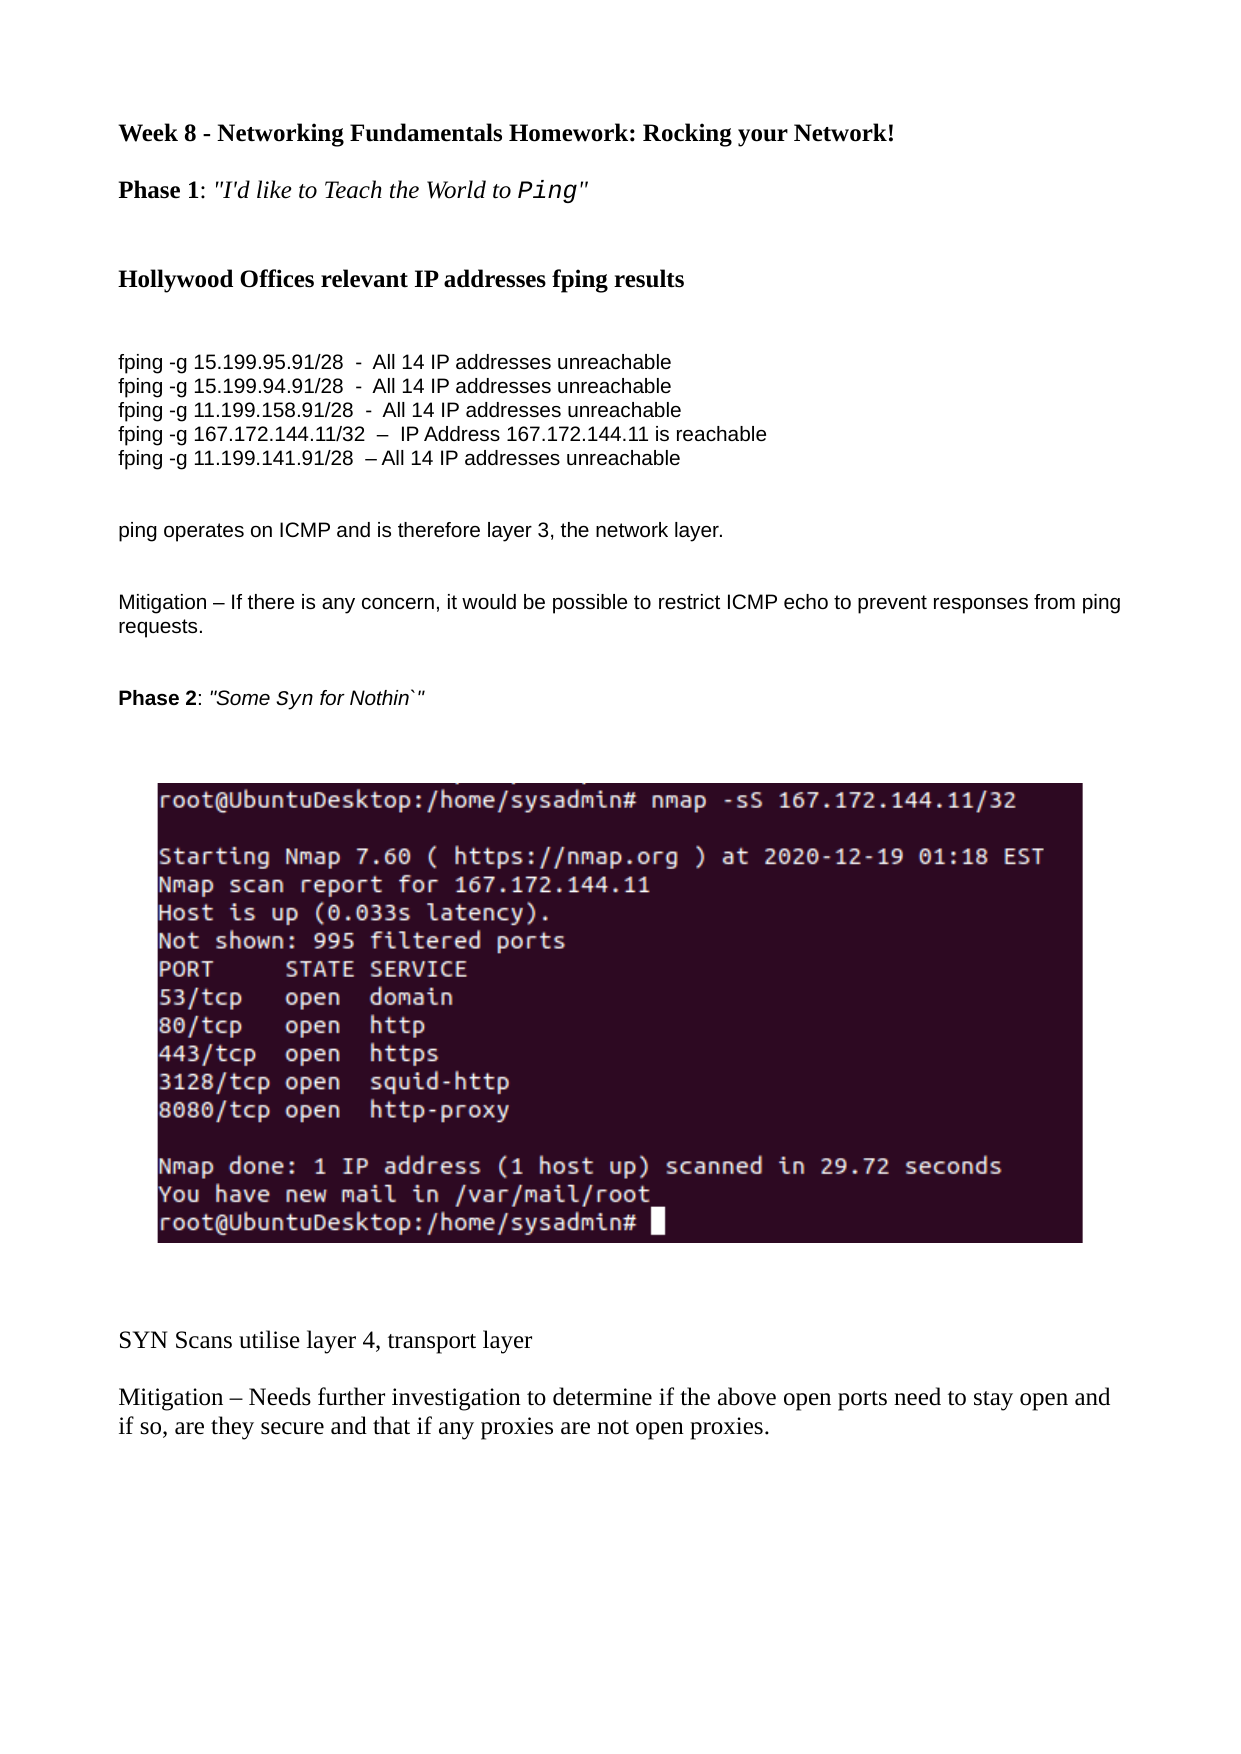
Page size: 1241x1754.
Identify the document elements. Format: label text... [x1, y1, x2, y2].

text fping -g 167.172.144.11/32 – IP Address 167.172.144.11 is reachable [118, 422, 1122, 446]
text fping -g 11.199.158.91/28 - All 14 IP addresses unreachable [118, 398, 1122, 422]
text Week 8 - Networking Fundamentals Homework: Rocking your Network! [118, 118, 1122, 147]
text ping operates on ICMP and is therefore layer 3, the network layer. [118, 518, 1122, 542]
text fping -g 15.199.95.91/28 - All 14 IP addresses unreachable [118, 350, 1122, 374]
text SYN Scans utilise layer 4, transport layer [118, 1325, 1122, 1353]
text Mitigation – If there is any concern, it would be possible to restrict ICMP echo to prevent responses from ping requests. [118, 590, 1122, 638]
text Phase 1: "I'd like to Teach the World to Ping" [118, 176, 1122, 206]
picture [157, 783, 1083, 1243]
text fping -g 15.199.94.91/28 - All 14 IP addresses unreachable [118, 374, 1122, 398]
text Hollywood Offices relevant IP addresses fping results [118, 264, 1122, 293]
text Mitigation – Needs further investigation to determine if the above open ports need to stay open and if so, are they secure and that if any proxies are not open proxies. [118, 1382, 1122, 1440]
text Phase 2: "Some Syn for Nothin`" [118, 686, 1122, 711]
text fping -g 11.199.141.91/28 – All 14 IP addresses unreachable [118, 446, 1122, 470]
